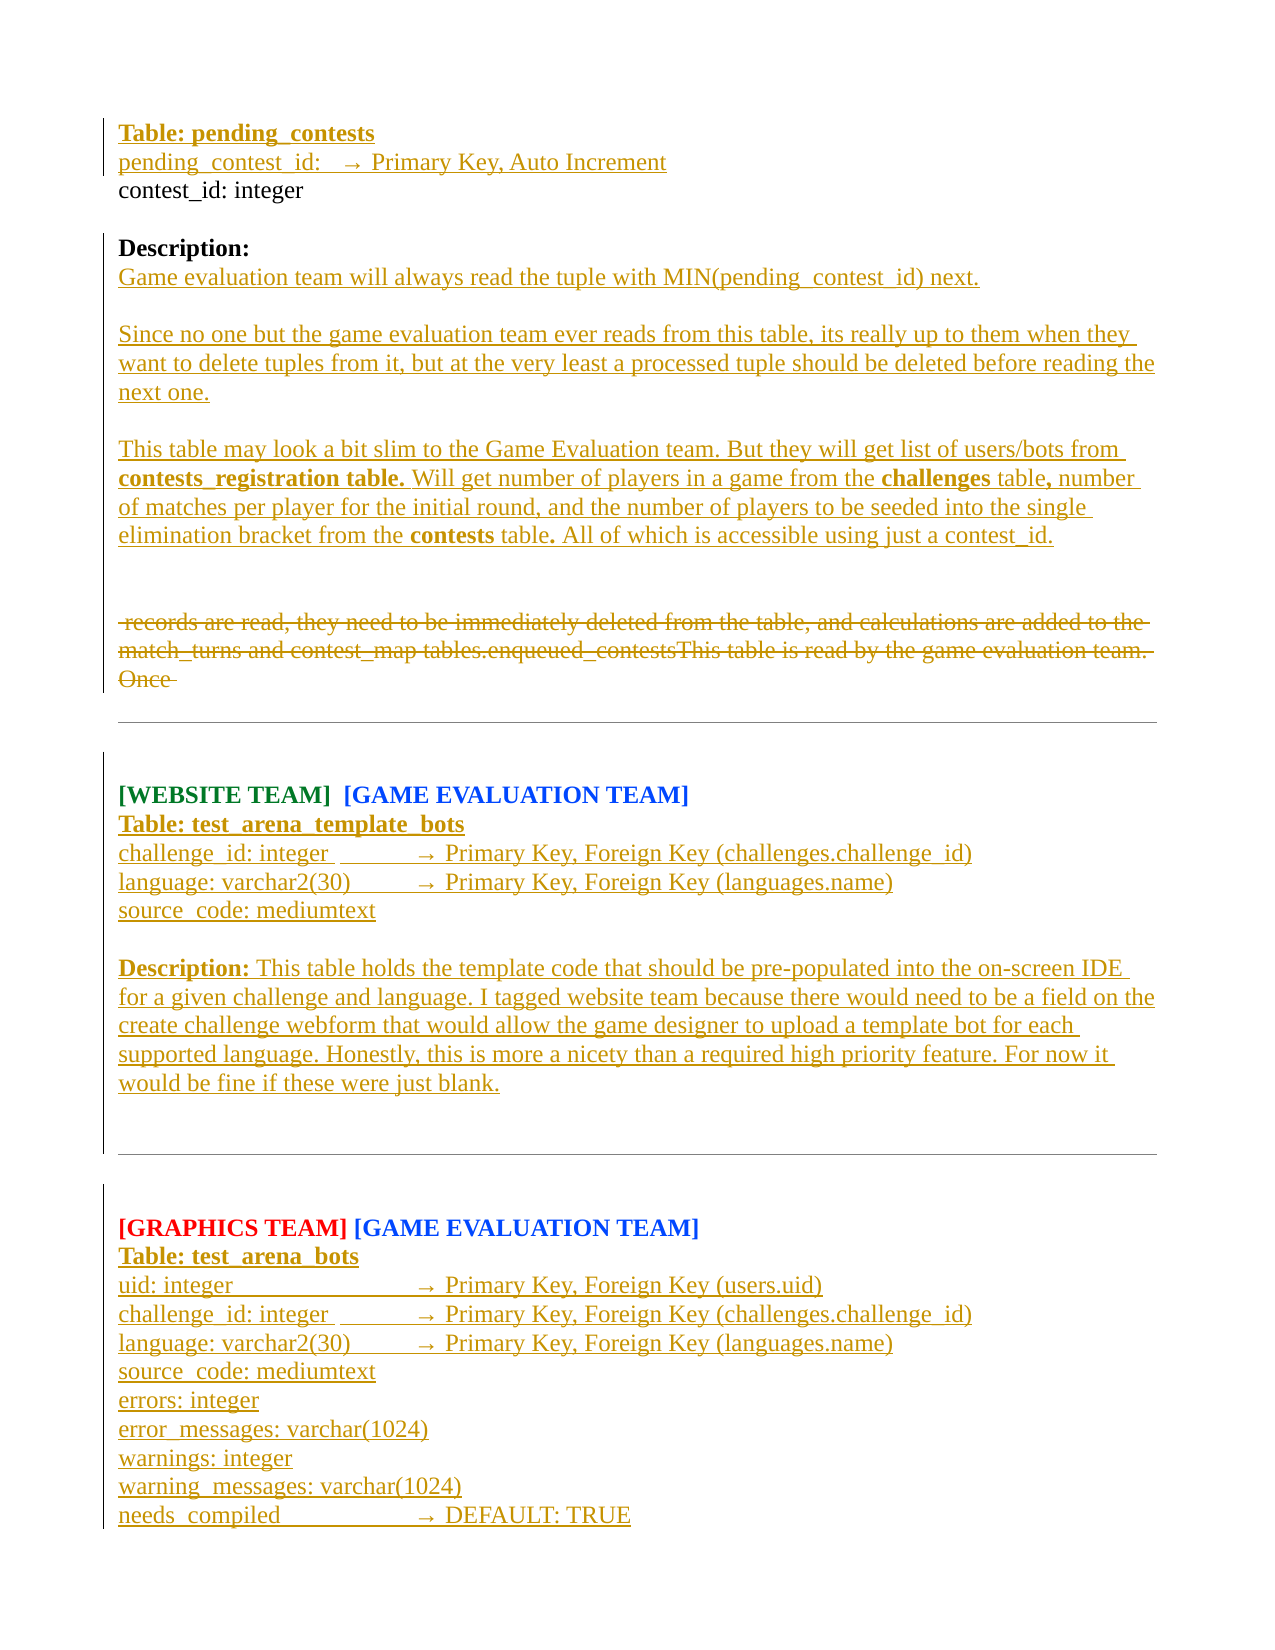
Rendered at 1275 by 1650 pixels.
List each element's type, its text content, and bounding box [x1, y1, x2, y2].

text source_code: mediumtext [118, 895, 1157, 924]
text warning_messages: varchar(1024) [118, 1471, 1157, 1500]
text Since no one but the game evaluation team ever reads from this table, its really up to them when they want to delete tuples from it, but at the very least a processed tuple should be deleted before reading the next one. [118, 319, 1157, 406]
text needs_compiled → DEFAULT: TRUE [118, 1500, 1157, 1529]
text [GRAPHICS TEAM] [GAME EVALUATION TEAM] [118, 1213, 1157, 1241]
text language: varchar2(30) → Primary Key, Foreign Key (languages.name) [118, 1328, 1157, 1356]
text [WEBSITE TEAM] [GAME EVALUATION TEAM] [118, 780, 1157, 809]
text language: varchar2(30) → Primary Key, Foreign Key (languages.name) [118, 867, 1157, 895]
text error_messages: varchar(1024) [118, 1414, 1157, 1443]
text pending_contest_id: → Primary Key, Auto Increment [118, 147, 1157, 176]
text source_code: mediumtext [118, 1356, 1157, 1385]
text Table: test_arena_template_bots [118, 809, 1157, 838]
text Game evaluation team will always read the tuple with MIN(pending_contest_id) next. [118, 262, 1157, 291]
text contest_id: integer [118, 176, 1157, 204]
text Table: test_arena_bots [118, 1241, 1157, 1270]
text challenge_id: integer → Primary Key, Foreign Key (challenges.challenge_id) [118, 838, 1157, 867]
text Table: pending_contests [118, 118, 1157, 147]
text challenge_id: integer → Primary Key, Foreign Key (challenges.challenge_id) [118, 1299, 1157, 1328]
text uid: integer → Primary Key, Foreign Key (users.uid) [118, 1270, 1157, 1299]
text warnings: integer [118, 1443, 1157, 1471]
text Description: This table holds the template code that should be pre-populated into the on-screen IDE for a given challenge and language. I tagged website team because there would need to be a field on the create challenge webform that would allow the game designer to upload a template bot for each supported language. Honestly, this is more a nicety than a required high priority feature. For now it would be fine if these were just blank. [118, 953, 1157, 1097]
text errors: integer [118, 1385, 1157, 1414]
text Description: [118, 233, 1157, 262]
text This table may look a bit slim to the Game Evaluation team. But they will get list of users/bots from contests_registration table. Will get number of players in a game from the challenges table, number of matches per player for the initial round, and the number of players to be seeded into the single elimination bracket from the contests table. All of which is accessible using just a contest_id. [118, 434, 1157, 549]
